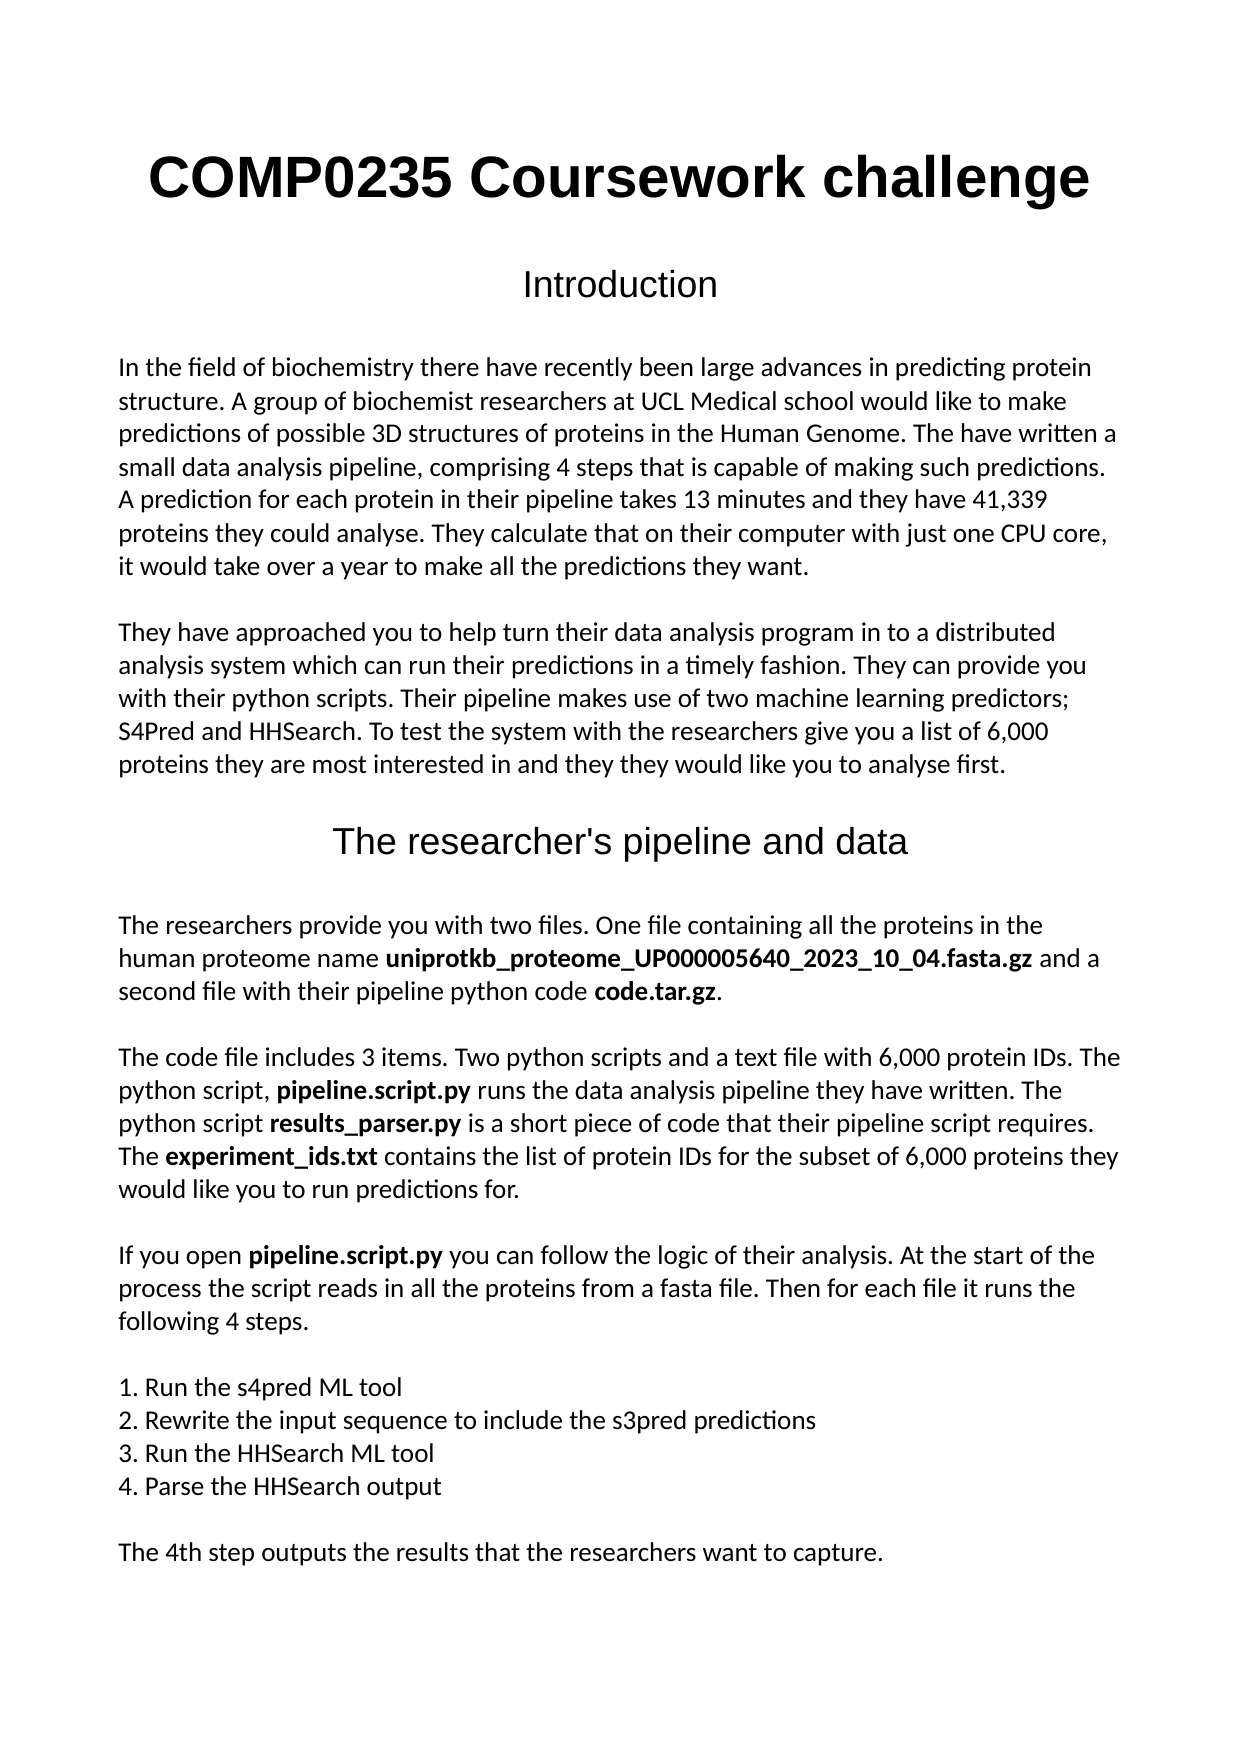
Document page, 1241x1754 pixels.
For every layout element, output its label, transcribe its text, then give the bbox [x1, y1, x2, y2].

text The code file includes 3 items. Two python scripts and a text file with 6,000 protein IDs. The python script, pipeline.script.py runs the data analysis pipeline they have written. The python script results_parser.py is a short piece of code that their pipeline script requires. The experiment_ids.txt contains the list of protein IDs for the subset of 6,000 proteins they would like you to run predictions for. [118, 1040, 1122, 1205]
text 1. Run the s4pred ML tool [118, 1370, 1122, 1403]
text The 4th step outputs the results that the researchers want to capture. [118, 1535, 1122, 1568]
text The researchers provide you with two files. One file containing all the proteins in the human proteome name uniprotkb_proteome_UP000005640_2023_10_04.fasta.gz and a second file with their pipeline python code code.tar.gz. [118, 908, 1122, 1007]
text 4. Parse the HHSearch output [118, 1469, 1122, 1502]
text If you open pipeline.script.py you can follow the logic of their analysis. At the start of the process the script reads in all the proteins from a fasta file. Then for each file it runs the following 4 steps. [118, 1238, 1122, 1337]
subtitle Introduction [118, 262, 1122, 305]
title COMP0235 Coursework challenge [118, 143, 1122, 210]
text 2. Rewrite the input sequence to include the s3pred predictions [118, 1403, 1122, 1436]
text 3. Run the HHSearch ML tool [118, 1436, 1122, 1469]
text They have approached you to help turn their data analysis program in to a distributed analysis system which can run their predictions in a timely fashion. They can provide you with their python scripts. Their pipeline makes use of two machine learning predictors; S4Pred and HHSearch. To test the system with the researchers give you a list of 6,000 proteins they are most interested in and they they would like you to analyse first. [118, 615, 1122, 780]
text In the field of biochemistry there have recently been large advances in predicting protein structure. A group of biochemist researchers at UCL Medical school would like to make predictions of possible 3D structures of proteins in the Human Genome. The have written a small data analysis pipeline, comprising 4 steps that is capable of making such predictions. A prediction for each protein in their pipeline takes 13 minutes and they have 41,339 proteins they could analyse. They calculate that on their computer with just one CPU core, it would take over a year to make all the predictions they want. [118, 351, 1122, 582]
subtitle The researcher's pipeline and data [118, 819, 1122, 862]
